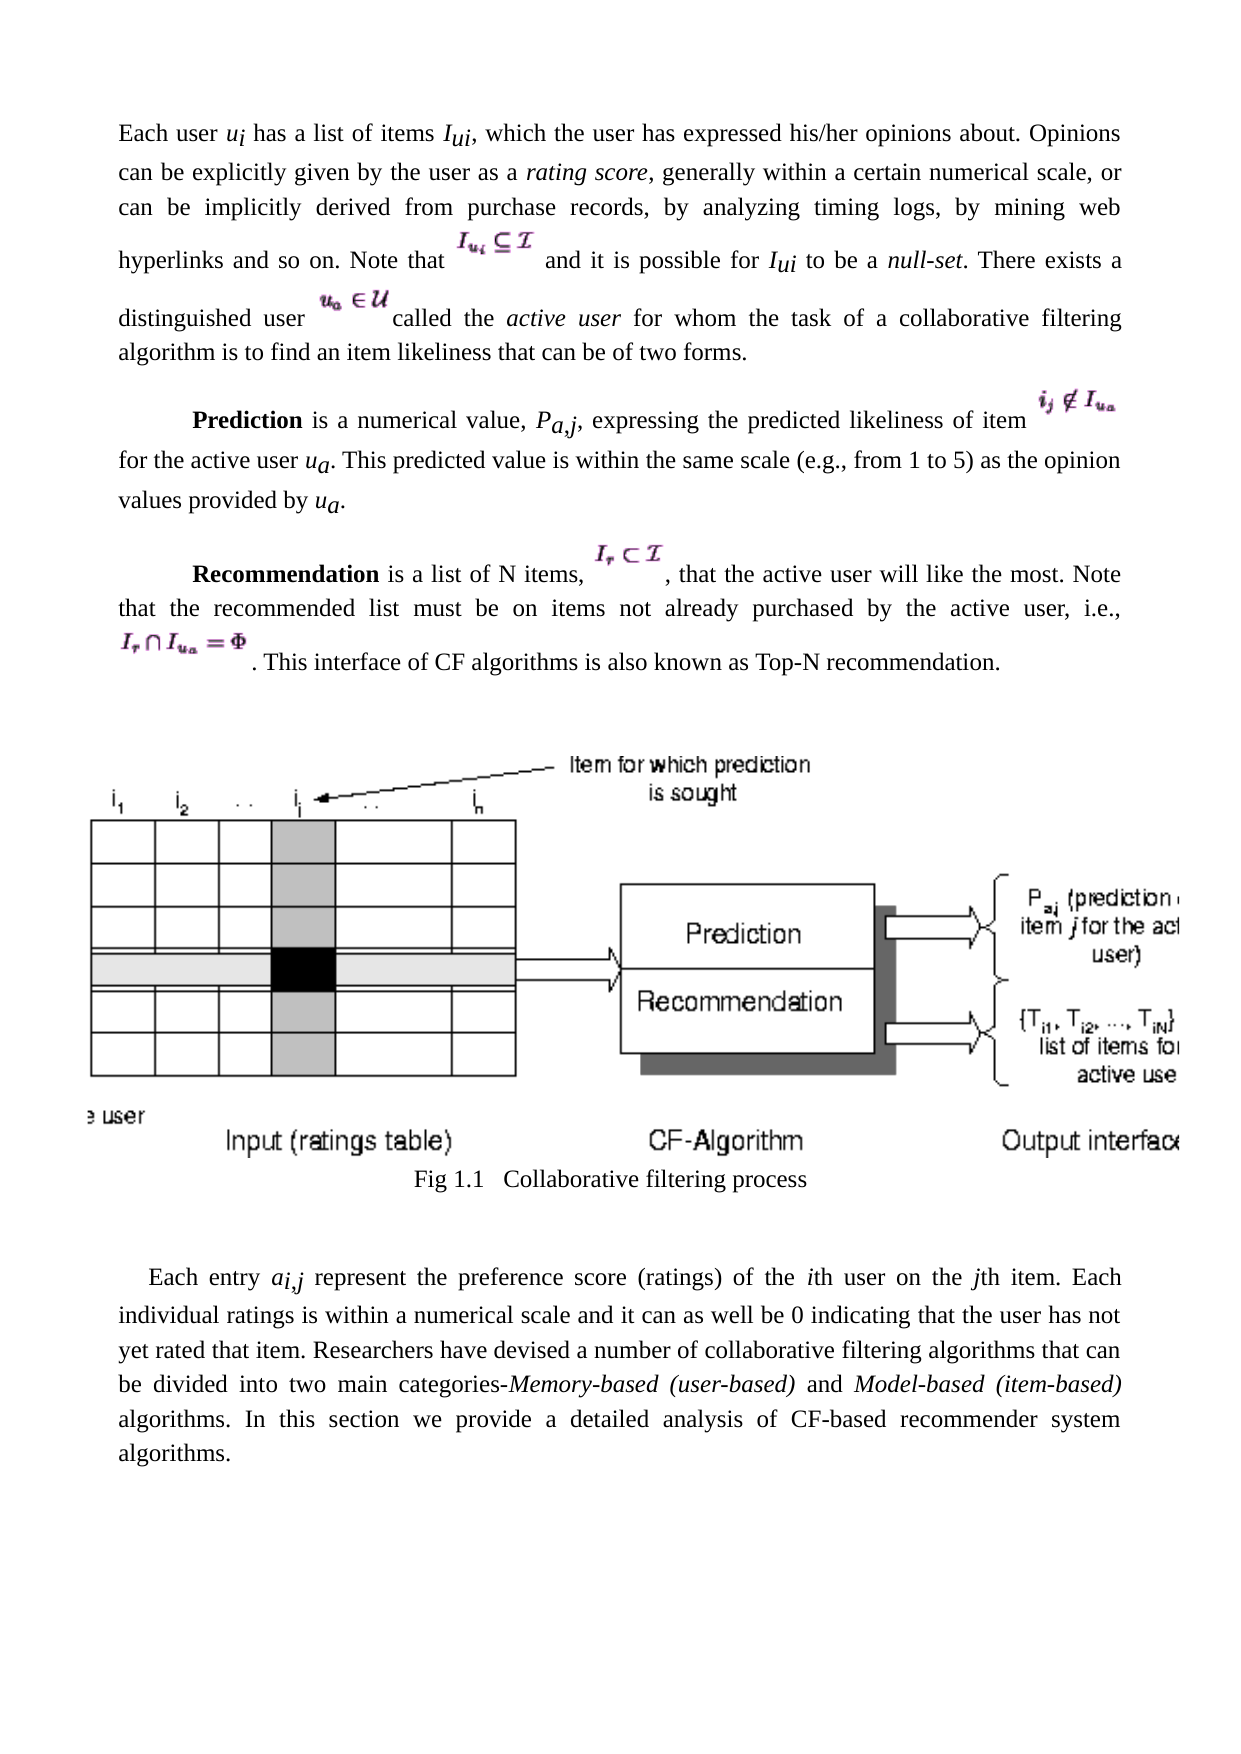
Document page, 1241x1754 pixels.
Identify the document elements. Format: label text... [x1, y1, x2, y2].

text Prediction is a numerical value, Pa,j, expressing the predicted likeliness of item for the active user ua. This predicted value is within the same scale (e.g., from 1 to 5) as the opinion values provided by ua. [118, 386, 1122, 519]
text Fig 1.1 Collaborative filtering process [118, 1158, 1122, 1192]
picture [592, 540, 665, 582]
text Each user ui has a list of items Iui, which the user has expressed his/her opinions about. Opinions can be explicitly given by the user as a rating score, generally within a certain numerical scale, or can be implicitly derived from purchase records, by analyzing timing logs, by mining web hyperlinks and so on. Note that and it is possible for Iui to be a null-set. There exists a distinguished user called the active user for whom the task of a collaborative filtering algorithm is to find an item likeliness that can be of two forms. [118, 118, 1122, 366]
text [118, 745, 1122, 756]
text Each entry ai,j represent the preference score (ratings) of the ith user on the jth item. Each individual ratings is within a numerical scale and it can as well be 0 indicating that the user has not yet rated that item. Researchers have devised a number of collaborative filtering algorithms that can be divided into two main categories-Memory-based (user-based) and Model-based (item-based) algorithms. In this section we provide a detailed analysis of CF-based recommender system algorithms. [118, 1262, 1122, 1467]
picture [454, 226, 536, 269]
text Recommendation is a list of N items, , that the active user will like the most. Note that the recommended list must be on items not already purchased by the active user, i.e., . This interface of CF algorithms is also known as Top-N recommendation. [118, 540, 1122, 675]
picture [317, 284, 392, 327]
picture [118, 627, 251, 670]
picture [87, 756, 1180, 1158]
picture [1036, 386, 1122, 429]
